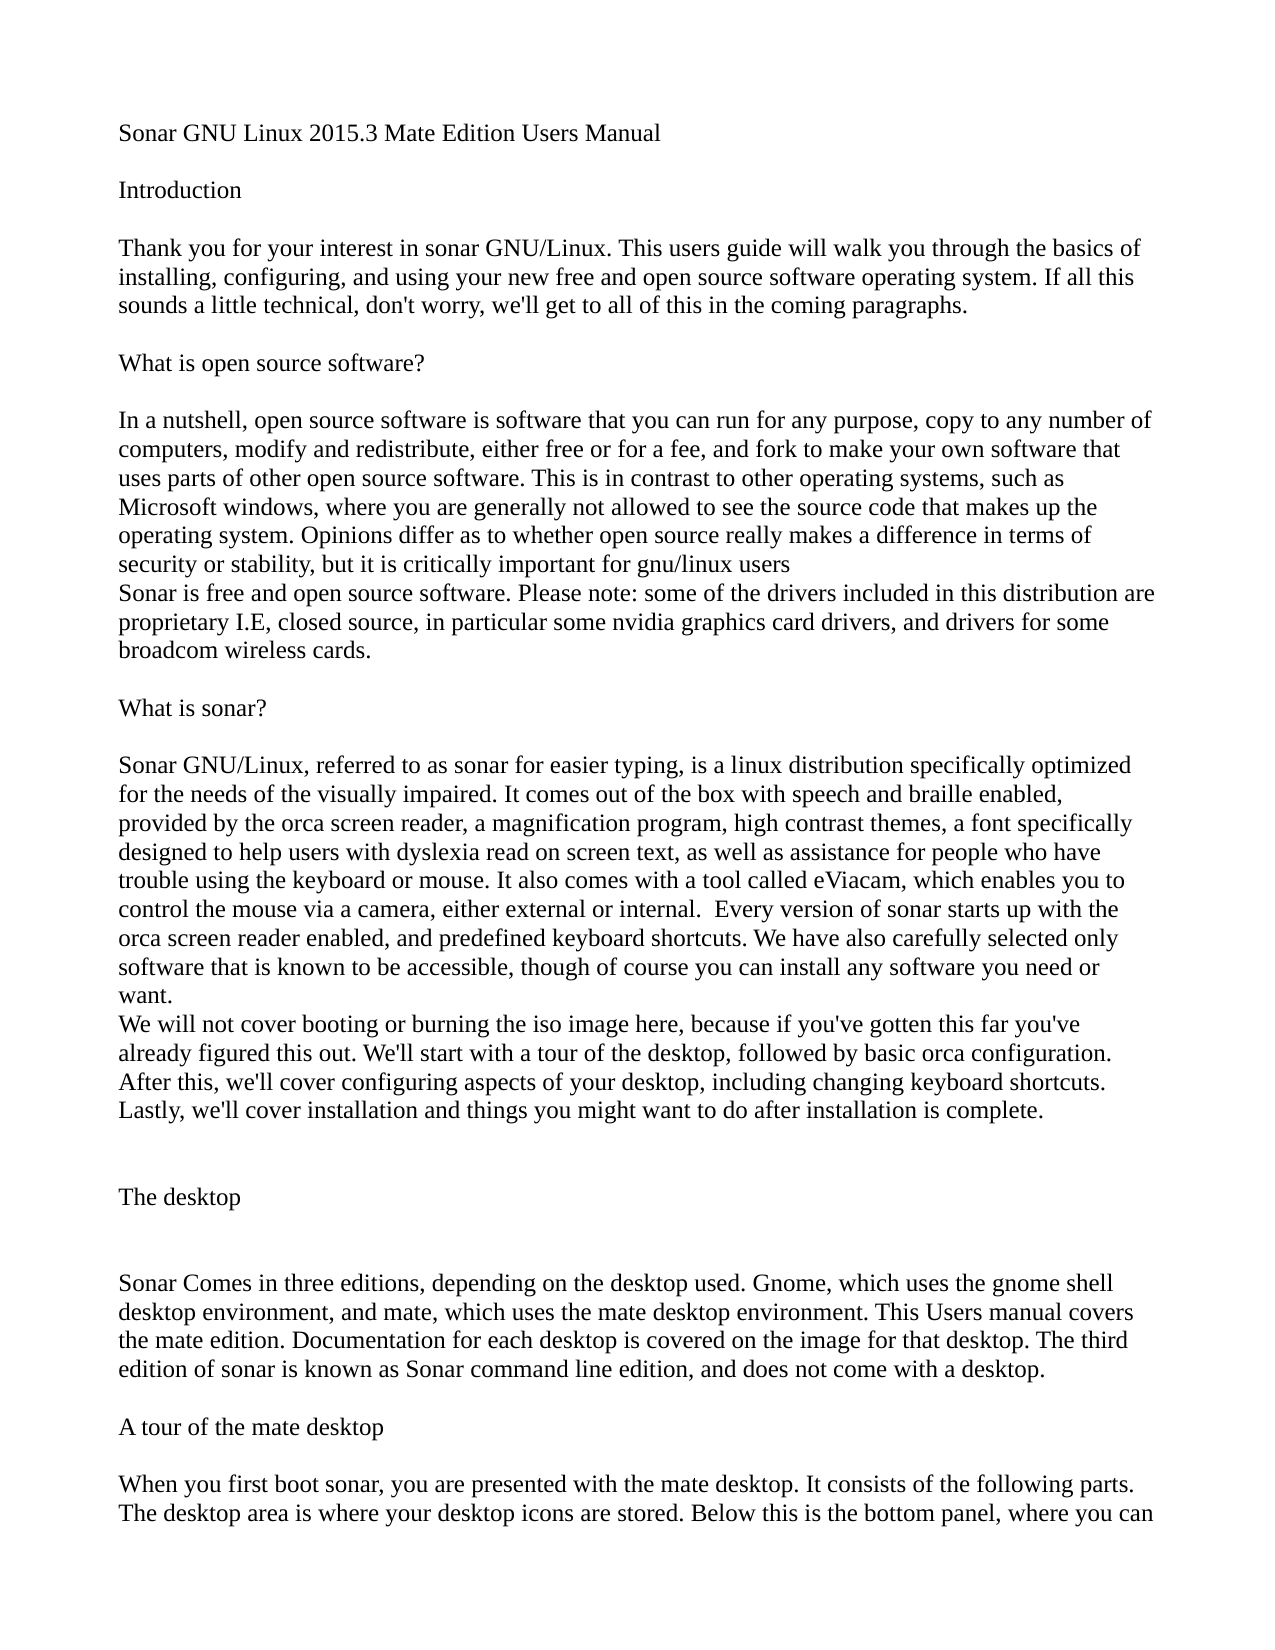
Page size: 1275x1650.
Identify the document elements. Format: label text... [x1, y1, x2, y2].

text Thank you for your interest in sonar GNU/Linux. This users guide will walk you through the basics of installing, configuring, and using your new free and open source software operating system. If all this sounds a little technical, don't worry, we'll get to all of this in the coming paragraphs. [118, 233, 1157, 319]
text A tour of the mate desktop [118, 1412, 1157, 1441]
text What is open source software? [118, 348, 1157, 377]
text What is sonar? [118, 693, 1157, 722]
text Introduction [118, 176, 1157, 204]
text The desktop [118, 1182, 1157, 1211]
text Sonar is free and open source software. Please note: some of the drivers included in this distribution are proprietary I.E, closed source, in particular some nvidia graphics card drivers, and drivers for some broadcom wireless cards. [118, 578, 1157, 664]
text We will not cover booting or burning the iso image here, because if you've gotten this far you've already figured this out. We'll start with a tour of the desktop, followed by basic orca configuration. After this, we'll cover configuring aspects of your desktop, including changing keyboard shortcuts. Lastly, we'll cover installation and things you might want to do after installation is complete. [118, 1009, 1157, 1124]
text Sonar GNU/Linux, referred to as sonar for easier typing, is a linux distribution specifically optimized for the needs of the visually impaired. It comes out of the box with speech and braille enabled, provided by the orca screen reader, a magnification program, high contrast themes, a font specifically designed to help users with dyslexia read on screen text, as well as assistance for people who have trouble using the keyboard or mouse. It also comes with a tool called eViacam, which enables you to control the mouse via a camera, either external or internal. Every version of sonar starts up with the orca screen reader enabled, and predefined keyboard shortcuts. We have also carefully selected only software that is known to be accessible, though of course you can install any software you need or want. [118, 751, 1157, 1009]
text In a nutshell, open source software is software that you can run for any purpose, copy to any number of computers, modify and redistribute, either free or for a fee, and fork to make your own software that uses parts of other open source software. This is in contrast to other operating systems, such as Microsoft windows, where you are generally not allowed to see the source code that makes up the operating system. Opinions differ as to whether open source really makes a difference in terms of security or stability, but it is critically important for gnu/linux users [118, 406, 1157, 578]
text When you first boot sonar, you are presented with the mate desktop. It consists of the following parts. The desktop area is where your desktop icons are stored. Below this is the bottom panel, where you can [118, 1469, 1157, 1527]
text Sonar GNU Linux 2015.3 Mate Edition Users Manual [118, 118, 1157, 147]
text Sonar Comes in three editions, depending on the desktop used. Gnome, which uses the gnome shell desktop environment, and mate, which uses the mate desktop environment. This Users manual covers the mate edition. Documentation for each desktop is covered on the image for that desktop. The third edition of sonar is known as Sonar command line edition, and does not come with a desktop. [118, 1268, 1157, 1383]
